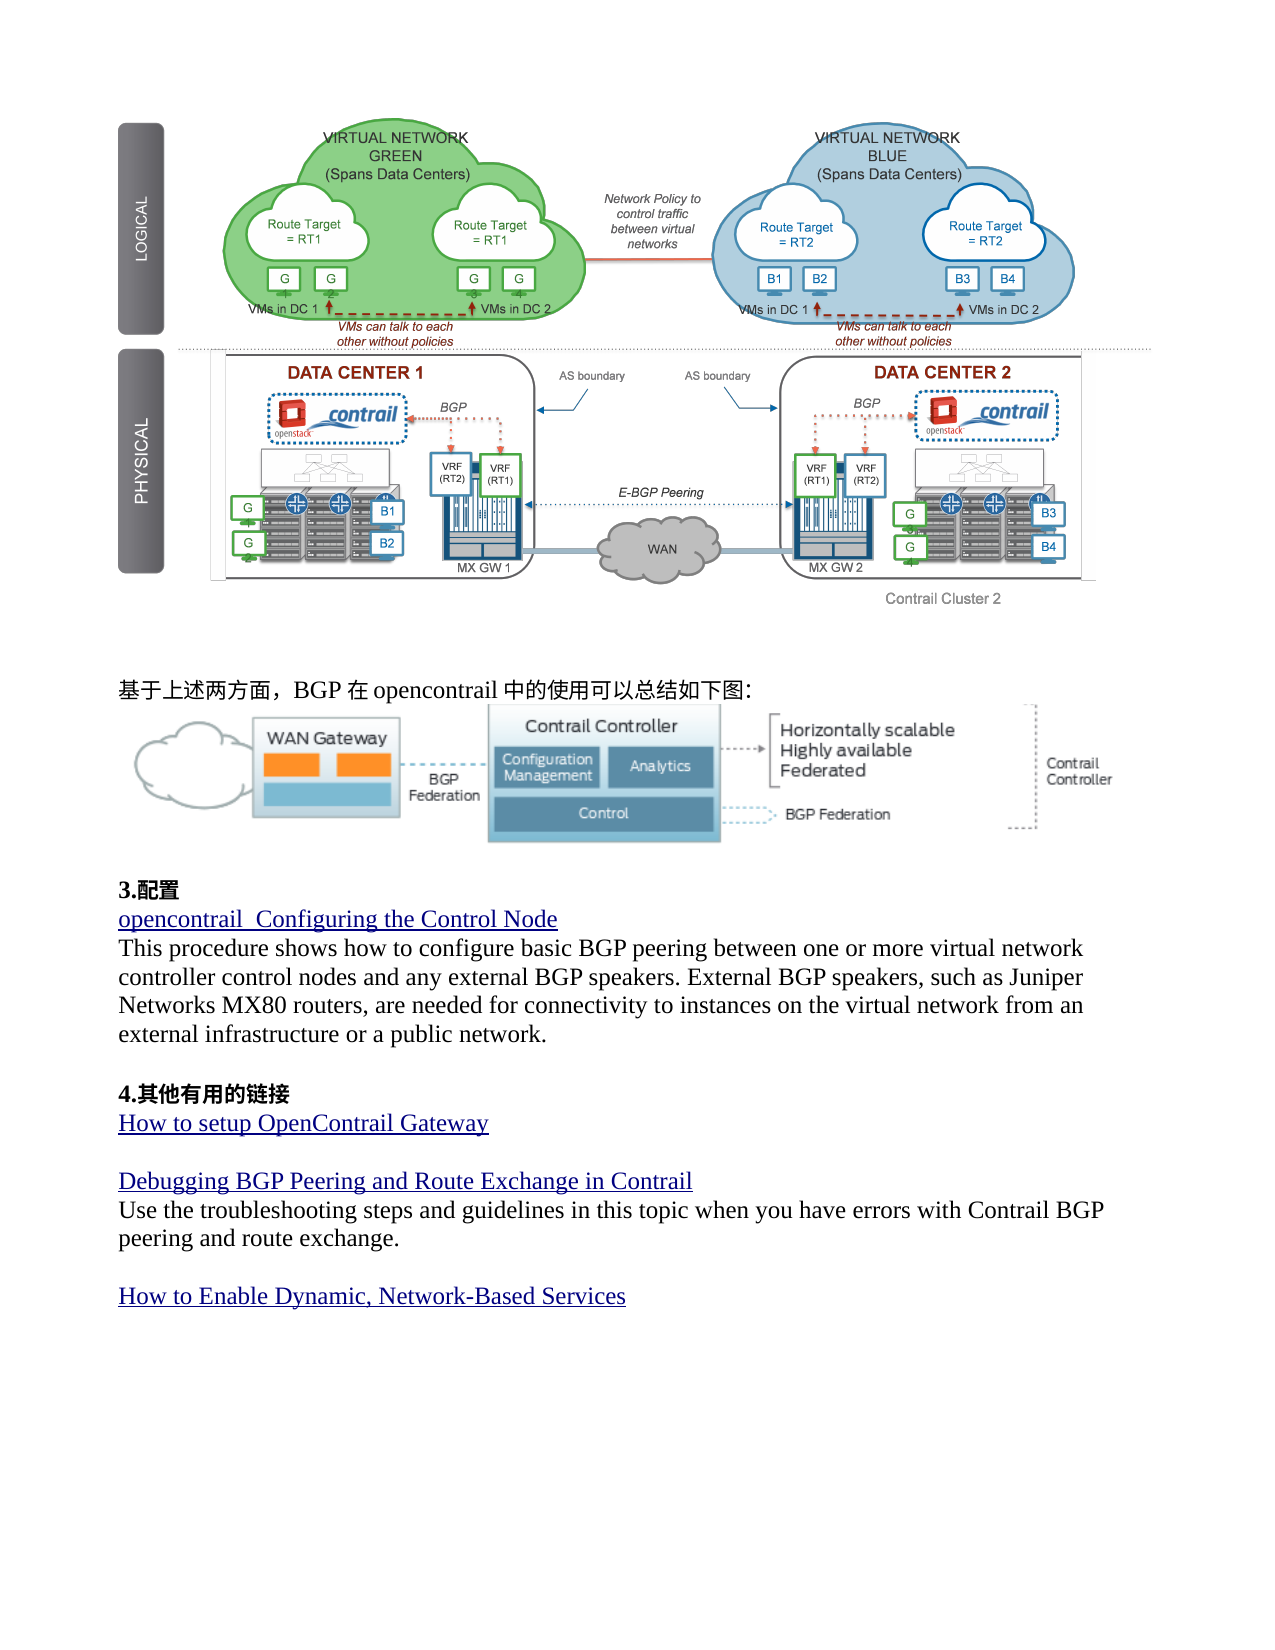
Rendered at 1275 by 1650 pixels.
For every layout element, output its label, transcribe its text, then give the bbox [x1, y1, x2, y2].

text How to Enable Dynamic, Network-Based Services [118, 1281, 1157, 1310]
picture [118, 118, 1157, 616]
picture [118, 704, 1157, 844]
text 基于上述两方面，BGP在opencontrail中的使用可以总结如下图： [118, 673, 1157, 704]
text This procedure shows how to configure basic BGP peering between one or more virtual network controller control nodes and any external BGP speakers. External BGP speakers, such as Juniper Networks MX80 routers, are needed for connectivity to instances on the virtual network from an external infrastructure or a public network. [118, 933, 1157, 1048]
text Use the troubleshooting steps and guidelines in this topic when you have errors with Contrail BGP peering and route exchange. [118, 1195, 1157, 1252]
text 4.其他有用的链接 [118, 1077, 1157, 1108]
text 3.配置 [118, 873, 1157, 904]
text opencontrail Configuring the Control Node [118, 904, 1157, 933]
text How to setup OpenContrail Gateway [118, 1108, 1157, 1137]
text Debugging BGP Peering and Route Exchange in Contrail [118, 1166, 1157, 1195]
